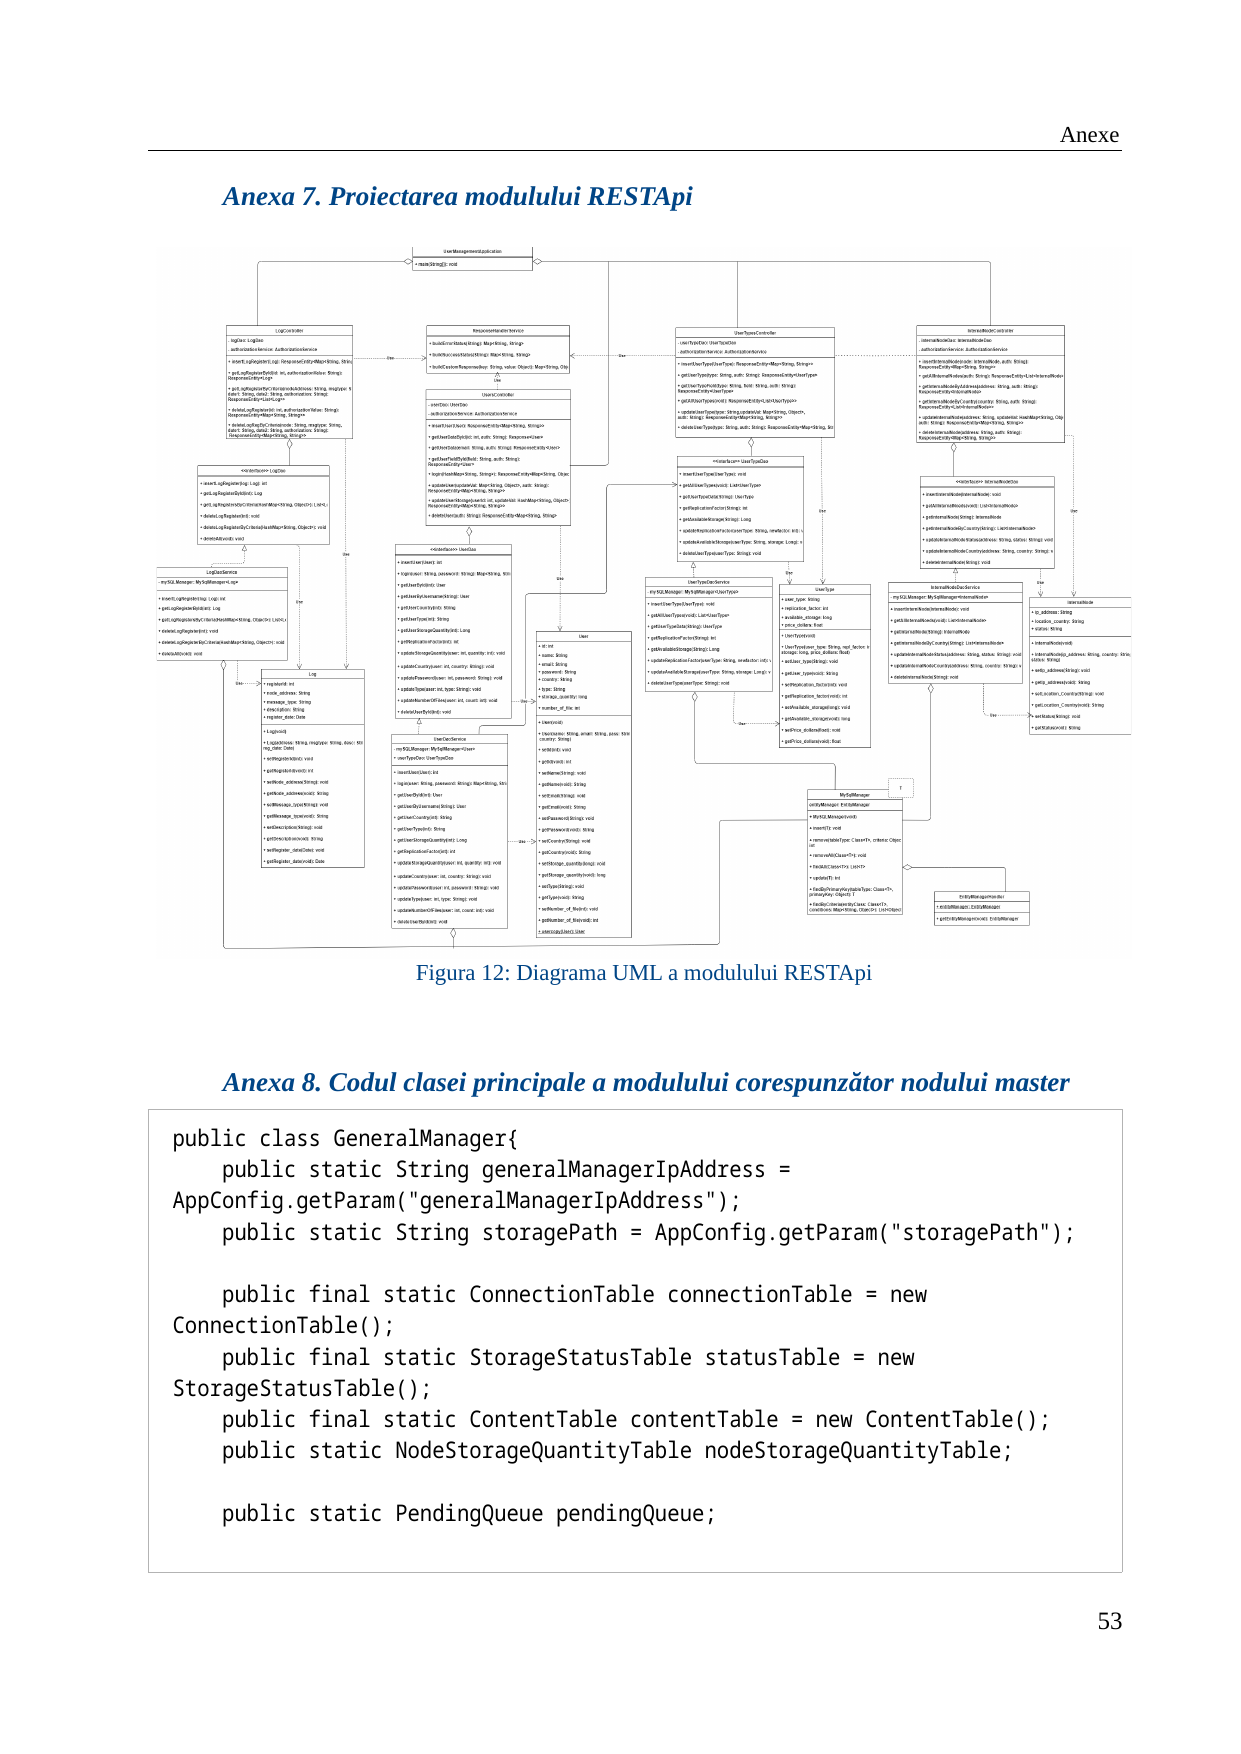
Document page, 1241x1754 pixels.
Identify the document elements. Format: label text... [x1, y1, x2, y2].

text public static NodeStorageQuantityTable nodeStorageQuantityTable; [149, 1422, 1122, 1466]
text public final static ContentTable contentTable = new ContentTable(); [149, 1391, 1122, 1422]
subtitle Anexa 7. Proiectarea modulului RESTApi [223, 180, 1122, 211]
subtitle Anexa 8. Codul clasei principale a modulului corespunzător nodului master [223, 1066, 1122, 1097]
text public class GeneralManager{ [149, 1110, 1122, 1141]
picture [156, 247, 1132, 959]
text Figura 12: Diagrama UML a modulului RESTApi [56, 247, 1232, 985]
text public final static ConnectionTable connectionTable = new ConnectionTable(); [149, 1266, 1122, 1328]
text public static PendingQueue pendingQueue; [149, 1484, 1122, 1528]
text public static String generalManagerIpAddress = AppConfig.getParam("generalManagerIpAddress"); [149, 1141, 1122, 1203]
text public final static StorageStatusTable statusTable = new StorageStatusTable(); [149, 1328, 1122, 1391]
text public static String storagePath = AppConfig.getParam("storagePath"); [149, 1203, 1122, 1247]
